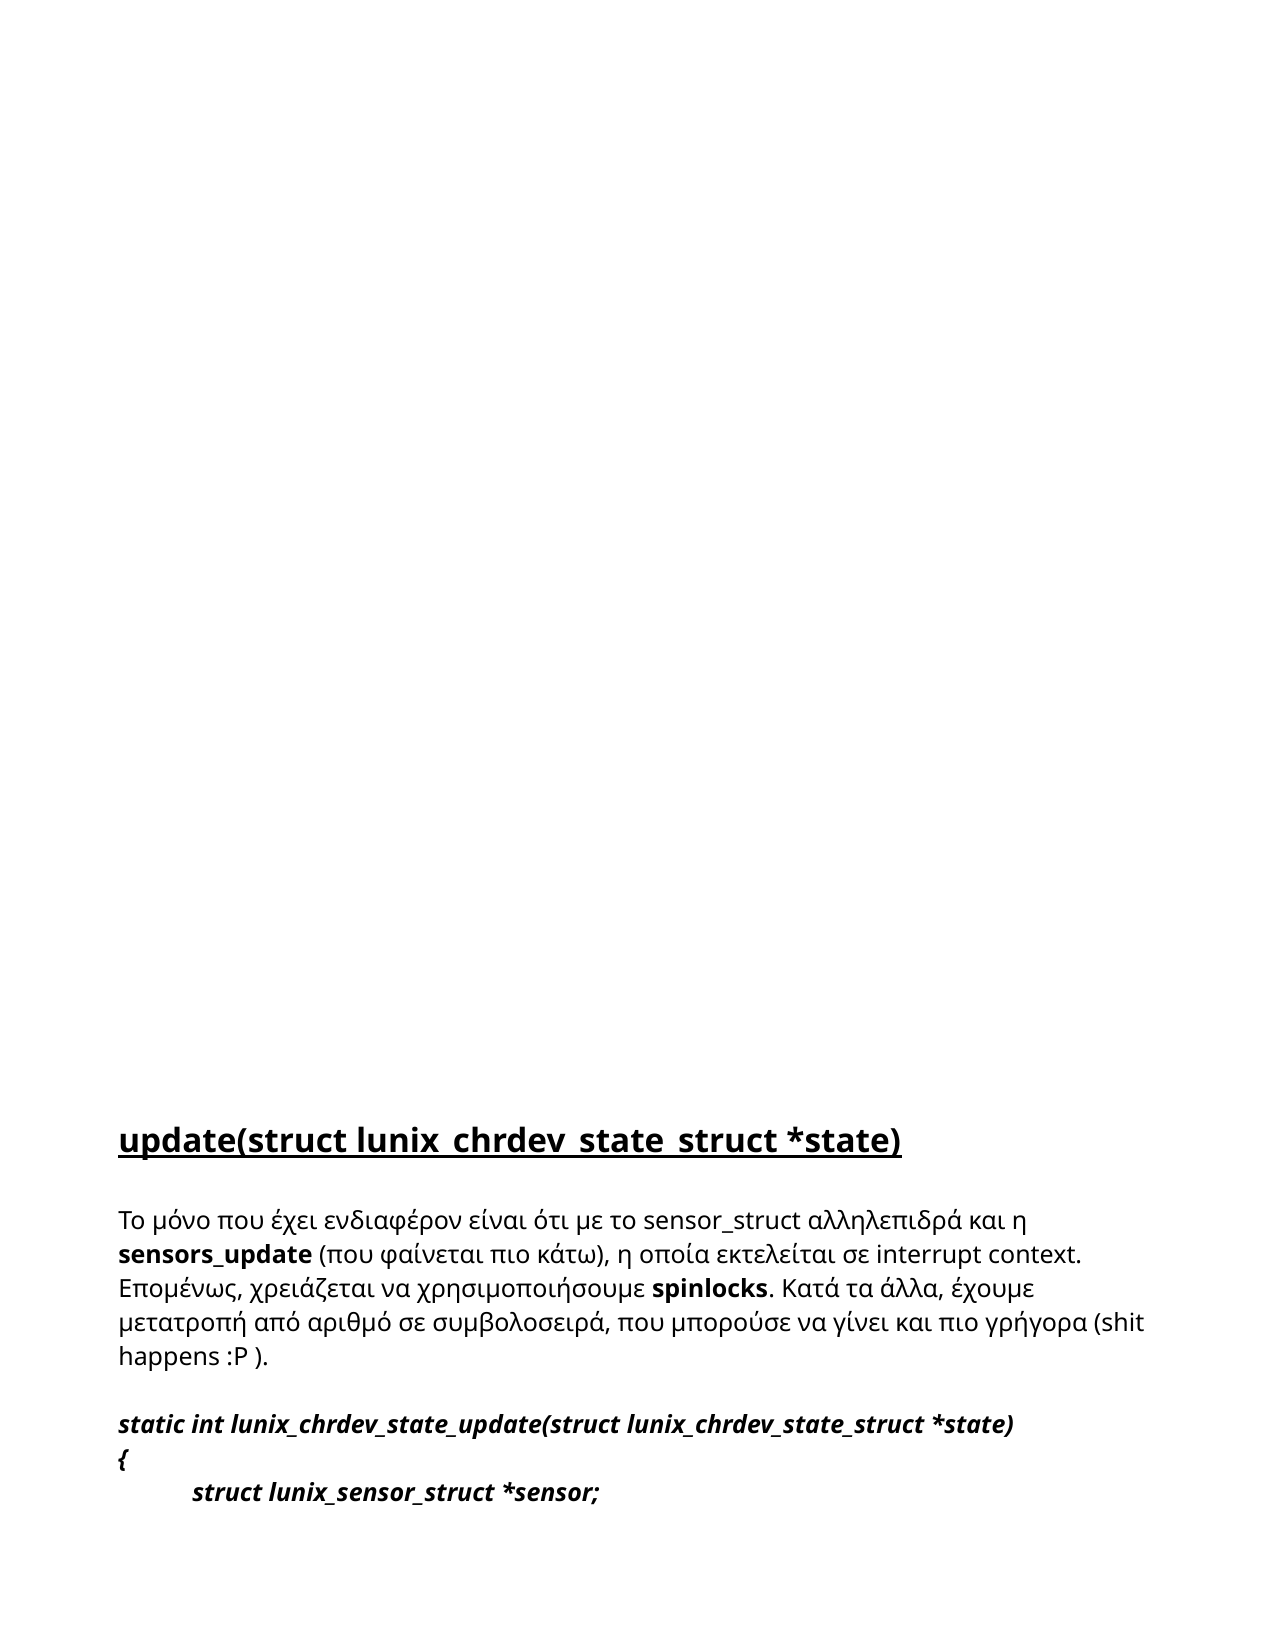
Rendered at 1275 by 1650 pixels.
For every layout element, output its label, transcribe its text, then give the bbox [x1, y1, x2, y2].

text { [118, 1441, 1157, 1475]
text struct lunix_sensor_struct *sensor; [118, 1475, 1157, 1509]
text static int lunix_chrdev_state_update(struct lunix_chrdev_state_struct *state) [118, 1407, 1157, 1441]
text Το μόνο που έχει ενδιαφέρον είναι ότι με το sensor_struct αλληλεπιδρά και η sensors_update (που φαίνεται πιο κάτω), η οποία εκτελείται σε interrupt context. Επομένως, χρειάζεται να χρησιμοποιήσουμε spinlocks. Κατά τα άλλα, έχουμε μετατροπή από αριθμό σε συμβολοσειρά, που μπορούσε να γίνει και πιο γρήγορα (shit happens :P ). [118, 1202, 1157, 1373]
text update(struct lunix_chrdev_state_struct *state) [118, 1117, 1157, 1163]
